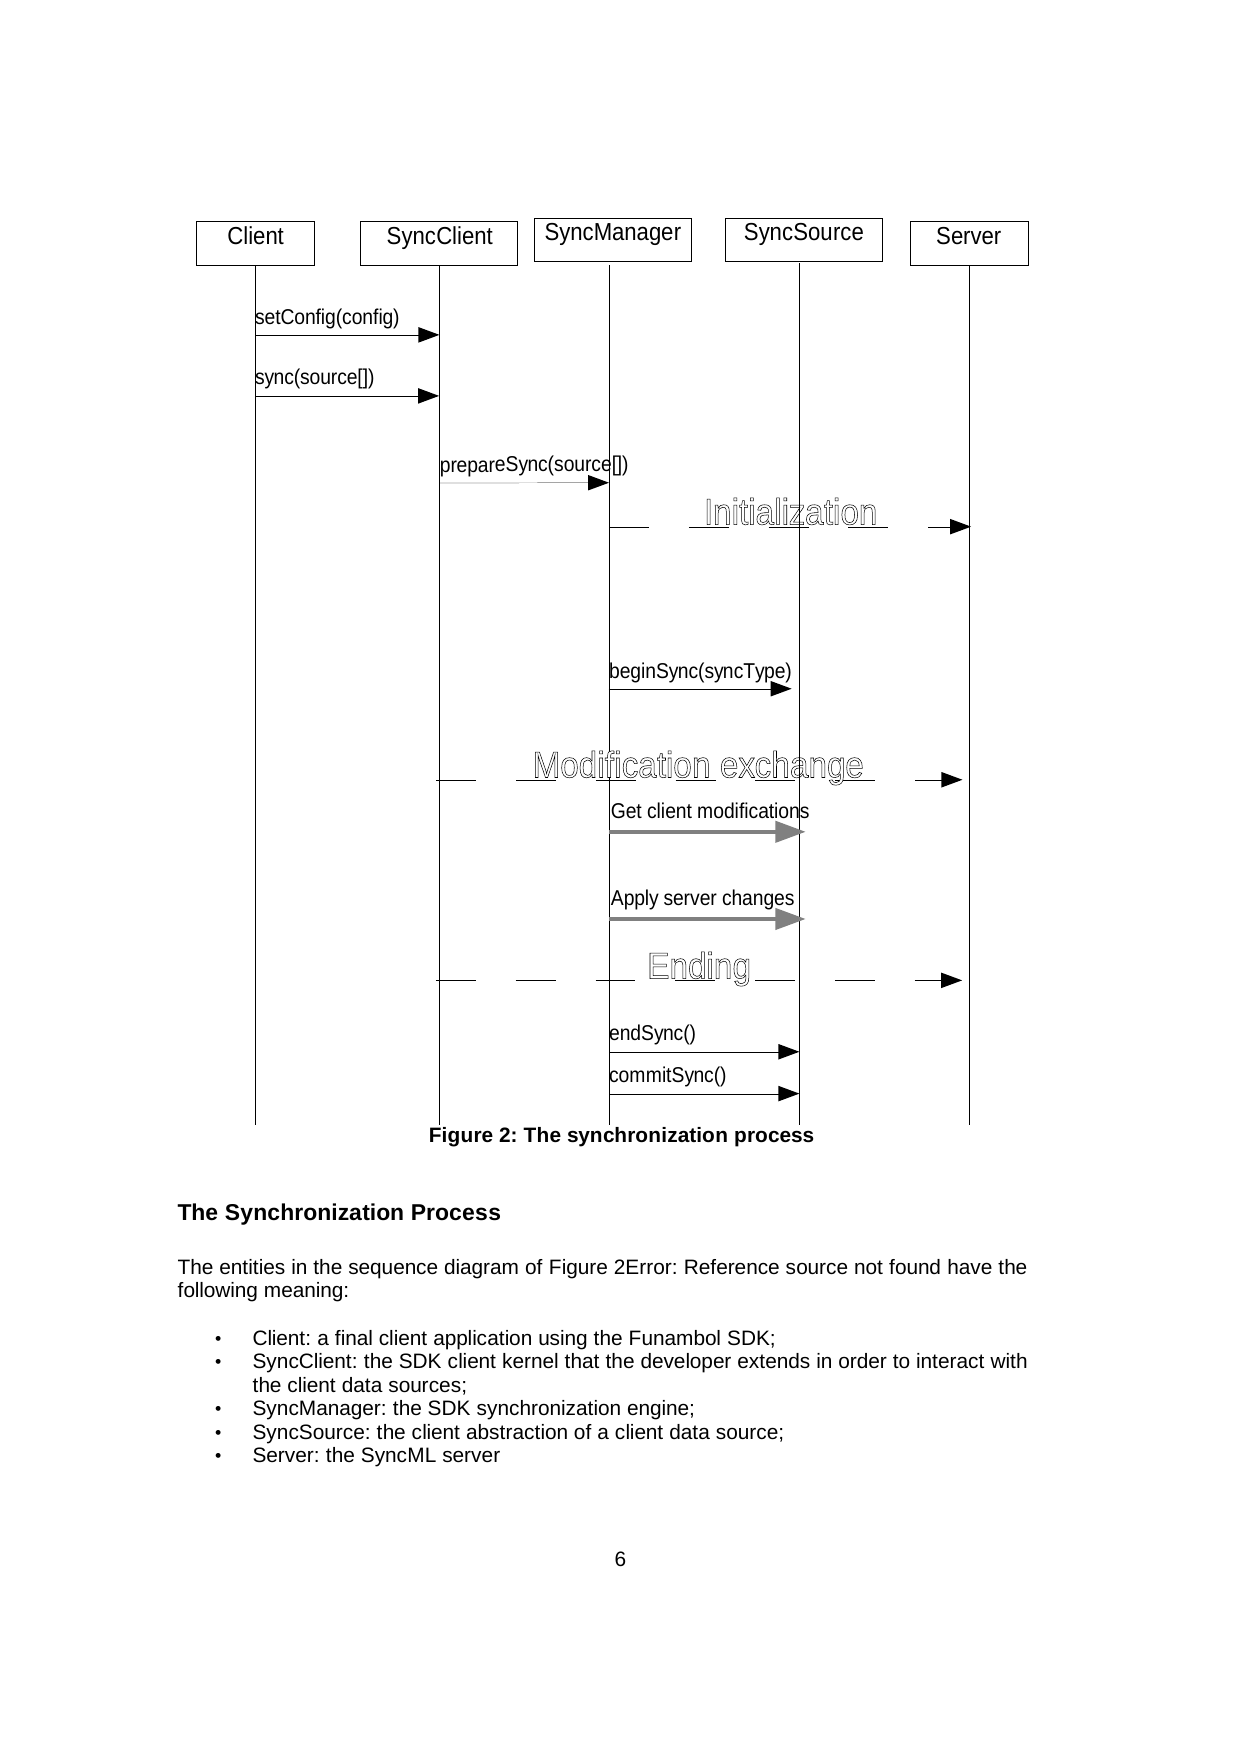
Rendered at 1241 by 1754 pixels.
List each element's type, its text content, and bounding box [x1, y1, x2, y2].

list SyncClient: the SDK client kernel that the developer extends in order to interact with the client data sources; [215, 1349, 1063, 1397]
list SyncSource: the client abstraction of a client data source; [215, 1420, 1063, 1444]
list Client: a final client application using the Funambol SDK; [215, 1326, 1063, 1349]
list SyncManager: the SDK synchronization engine; [215, 1397, 1063, 1420]
list Server: the SyncML server [215, 1444, 1063, 1467]
text The entities in the sequence diagram of Figure 2 have the following meaning: [177, 1255, 1063, 1302]
text Figure 2: The synchronization process [178, 202, 1064, 1147]
subtitle The Synchronization Process [177, 177, 1064, 1226]
